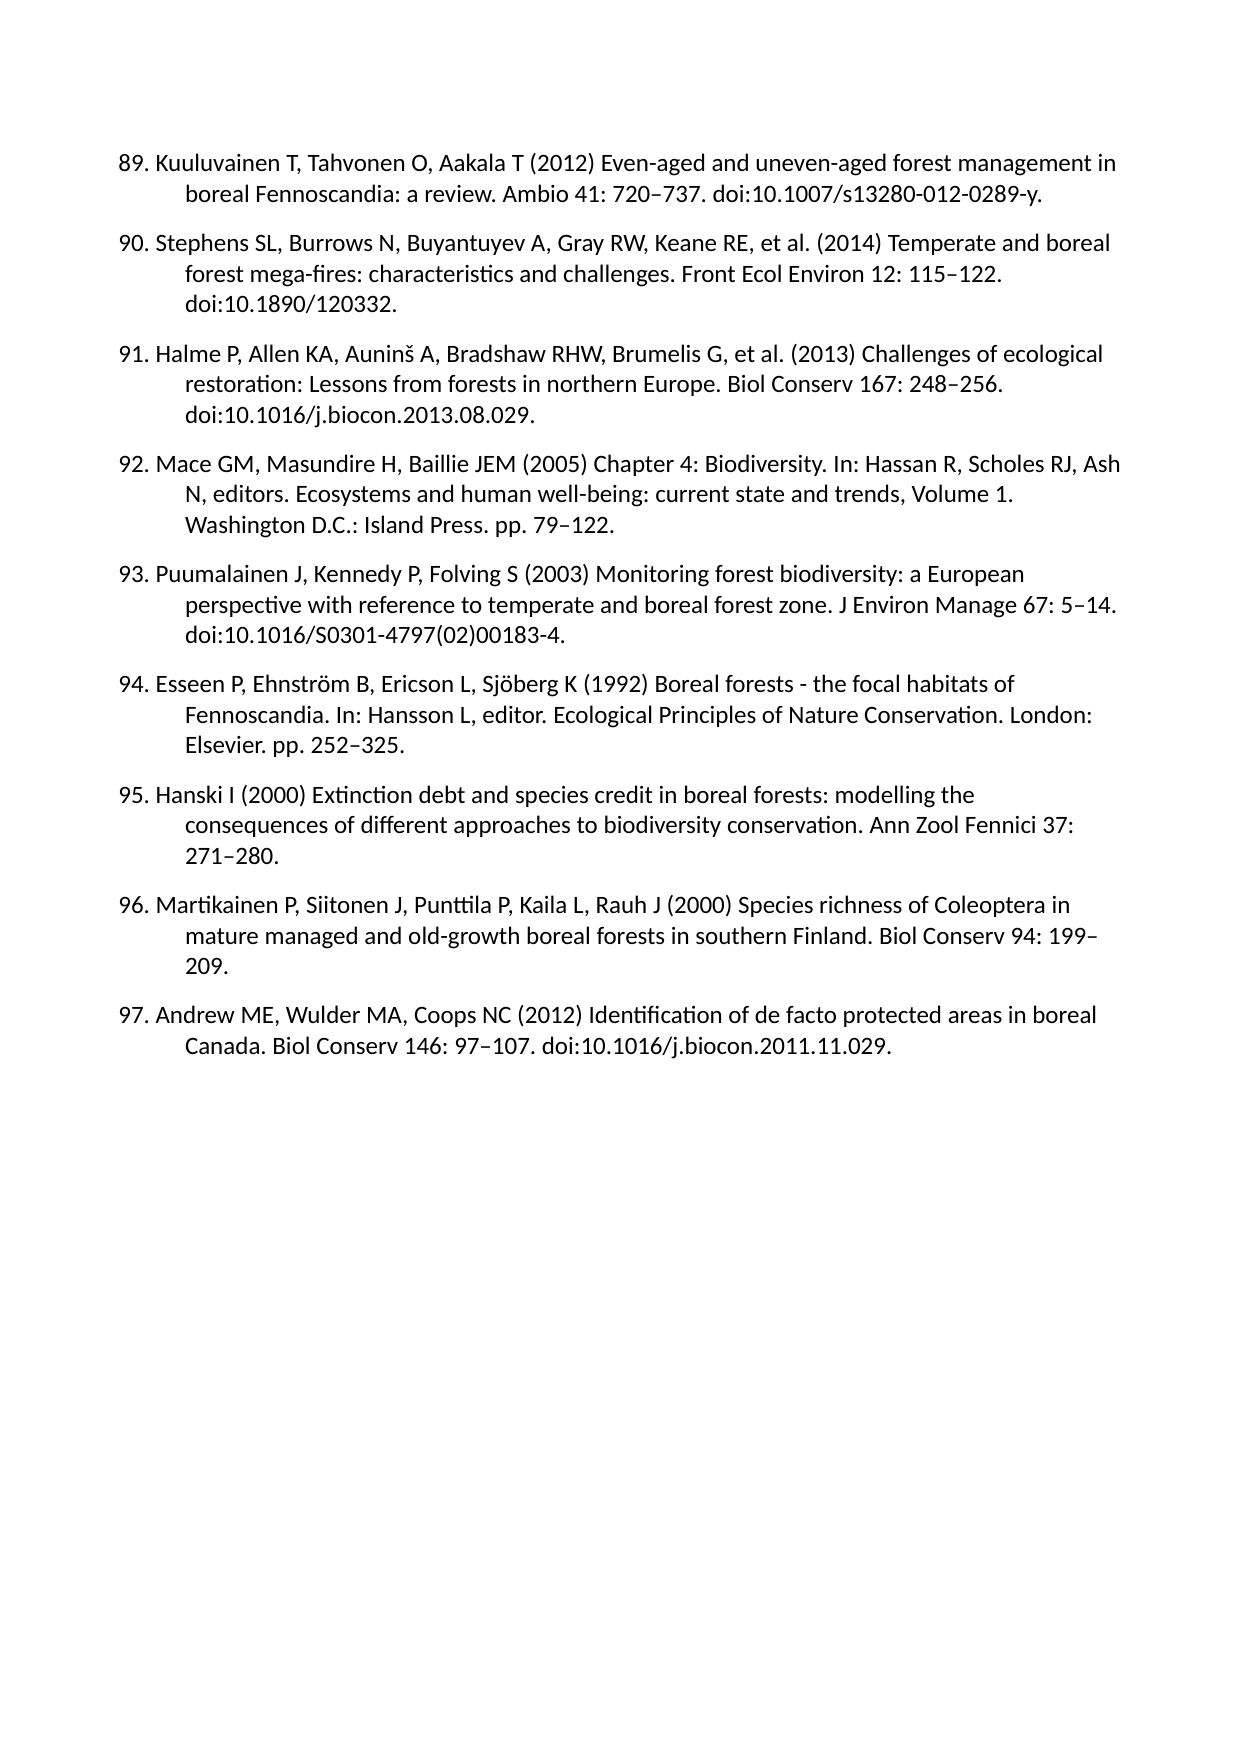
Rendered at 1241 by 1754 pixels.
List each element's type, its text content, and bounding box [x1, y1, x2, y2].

text 97. Andrew ME, Wulder MA, Coops NC (2012) Identification of de facto protected areas in boreal Canada. Biol Conserv 146: 97–107. doi:10.1016/j.biocon.2011.11.029. [118, 999, 1122, 1061]
text 89. Kuuluvainen T, Tahvonen O, Aakala T (2012) Even-aged and uneven-aged forest management in boreal Fennoscandia: a review. Ambio 41: 720–737. doi:10.1007/s13280-012-0289-y. [118, 148, 1122, 209]
text 92. Mace GM, Masundire H, Baillie JEM (2005) Chapter 4: Biodiversity. In: Hassan R, Scholes RJ, Ash N, editors. Ecosystems and human well-being: current state and trends, Volume 1. Washington D.C.: Island Press. pp. 79–122. [118, 448, 1122, 539]
text 93. Puumalainen J, Kennedy P, Folving S (2003) Monitoring forest biodiversity: a European perspective with reference to temperate and boreal forest zone. J Environ Manage 67: 5–14. doi:10.1016/S0301-4797(02)00183-4. [118, 558, 1122, 650]
text 91. Halme P, Allen KA, Auninš A, Bradshaw RHW, Brumelis G, et al. (2013) Challenges of ecological restoration: Lessons from forests in northern Europe. Biol Conserv 167: 248–256. doi:10.1016/j.biocon.2013.08.029. [118, 338, 1122, 429]
text 90. Stephens SL, Burrows N, Buyantuyev A, Gray RW, Keane RE, et al. (2014) Temperate and boreal forest mega-fires: characteristics and challenges. Front Ecol Environ 12: 115–122. doi:10.1890/120332. [118, 227, 1122, 319]
text 94. Esseen P, Ehnström B, Ericson L, Sjöberg K (1992) Boreal forests - the focal habitats of Fennoscandia. In: Hansson L, editor. Ecological Principles of Nature Conservation. London: Elsevier. pp. 252–325. [118, 669, 1122, 760]
text 95. Hanski I (2000) Extinction debt and species credit in boreal forests: modelling the consequences of different approaches to biodiversity conservation. Ann Zool Fennici 37: 271–280. [118, 779, 1122, 871]
text 96. Martikainen P, Siitonen J, Punttila P, Kaila L, Rauh J (2000) Species richness of Coleoptera in mature managed and old-growth boreal forests in southern Finland. Biol Conserv 94: 199–209. [118, 889, 1122, 981]
